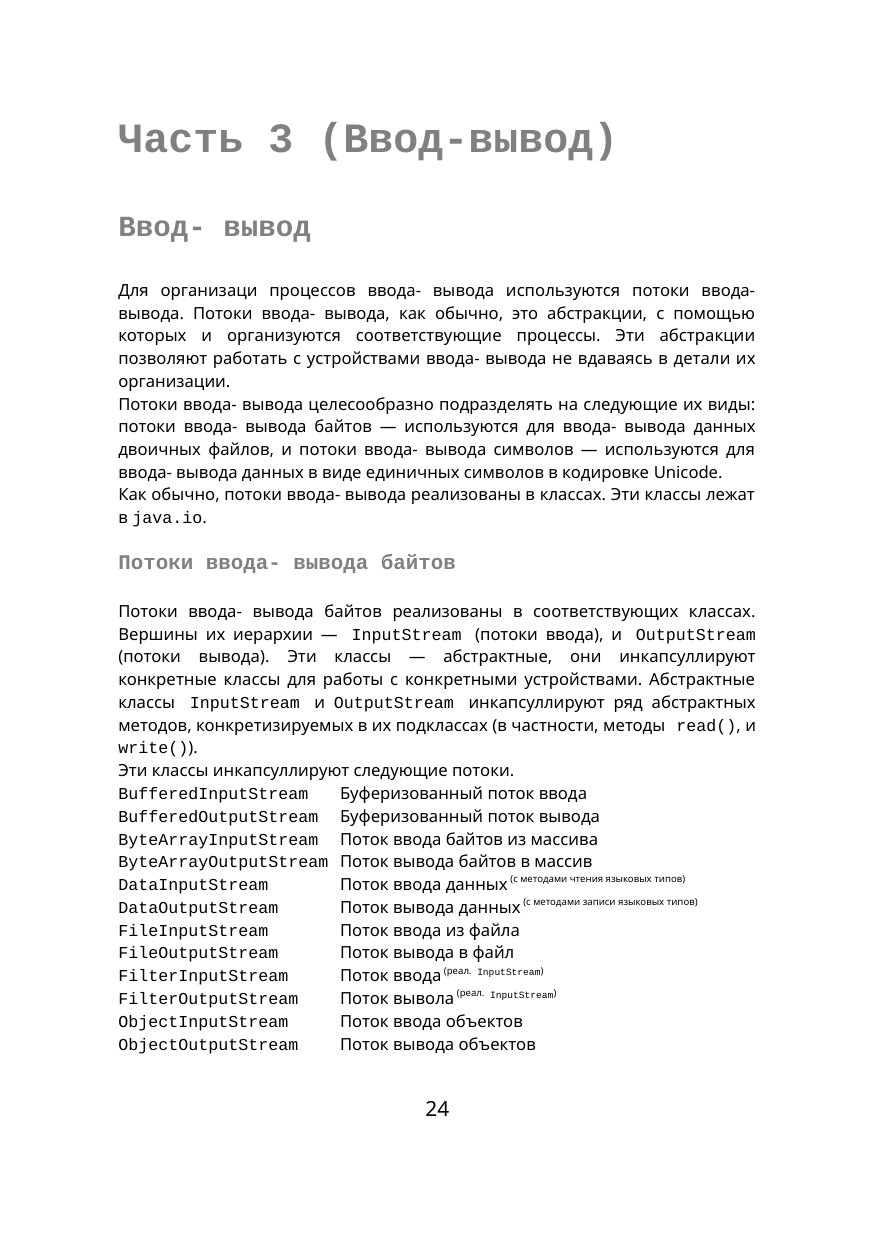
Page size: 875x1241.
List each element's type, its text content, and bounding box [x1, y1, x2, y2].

text Потоки ввода- вывода байтов реализованы в соответствующих классах. Вершины их иерархии — InputStream (потоки ввода), и OutputStream (потоки вывода). Эти классы — абстрактные, они инкапсуллируют конкретные классы для работы с конкретными устройствами. Абстрактные классы InputStream и OutputStream инкапсуллируют ряд абстрактных методов, конкретизируемых в их подклассах (в частности, методы read(), и write()). [118, 599, 756, 759]
text Для организаци процессов ввода- вывода используются потоки ввода- вывода. Потоки ввода- вывода, как обычно, это абстракции, с помощью которых и организуются соответствующие процессы. Эти абстракции позволяют работать с устройствами ввода- вывода не вдаваясь в детали их организации. [118, 278, 756, 392]
text BufferedOutputStream Буферизованный поток вывода [118, 804, 756, 827]
text Часть 3 (Ввод-вывод) [118, 118, 756, 165]
text FilterOutputStream Поток вывола (реал. InputStream) [118, 987, 756, 1009]
text Как обычно, потоки ввода- вывода реализованы в классах. Эти классы лежат в java.io. [118, 483, 756, 528]
text BufferedInputStream Буферизованный поток ввода [118, 781, 756, 804]
text DataOutputStream Поток вывода данных (с методами записи языковых типов) [118, 896, 756, 918]
text FilterInputStream Поток ввода (реал. InputStream) [118, 964, 756, 987]
text ObjectOutputStream Поток вывода объектов [118, 1032, 756, 1055]
text Потоки ввода- вывода целесообразно подразделять на следующие их виды: потоки ввода- вывода байтов — используются для ввода- вывода данных двоичных файлов, и потоки ввода- вывода символов — используются для ввода- вывода данных в виде единичных символов в кодировке Unicode. [118, 392, 756, 483]
text Потоки ввода- вывода байтов [118, 552, 756, 576]
text FileOutputStream Поток вывода в файл [118, 941, 756, 964]
text Эти классы инкапсуллируют следующие потоки. [118, 759, 756, 781]
text ObjectInputStream Поток ввода объектов [118, 1009, 756, 1032]
text Ввод- вывод [118, 212, 756, 246]
text FileInputStream Поток ввода из файла [118, 918, 756, 941]
text DataInputStream Поток ввода данных (с методами чтения языковых типов) [118, 873, 756, 896]
text ByteArrayInputStream Поток ввода байтов из массива [118, 827, 756, 850]
text ByteArrayOutputStream Поток вывода байтов в массив [118, 850, 756, 873]
